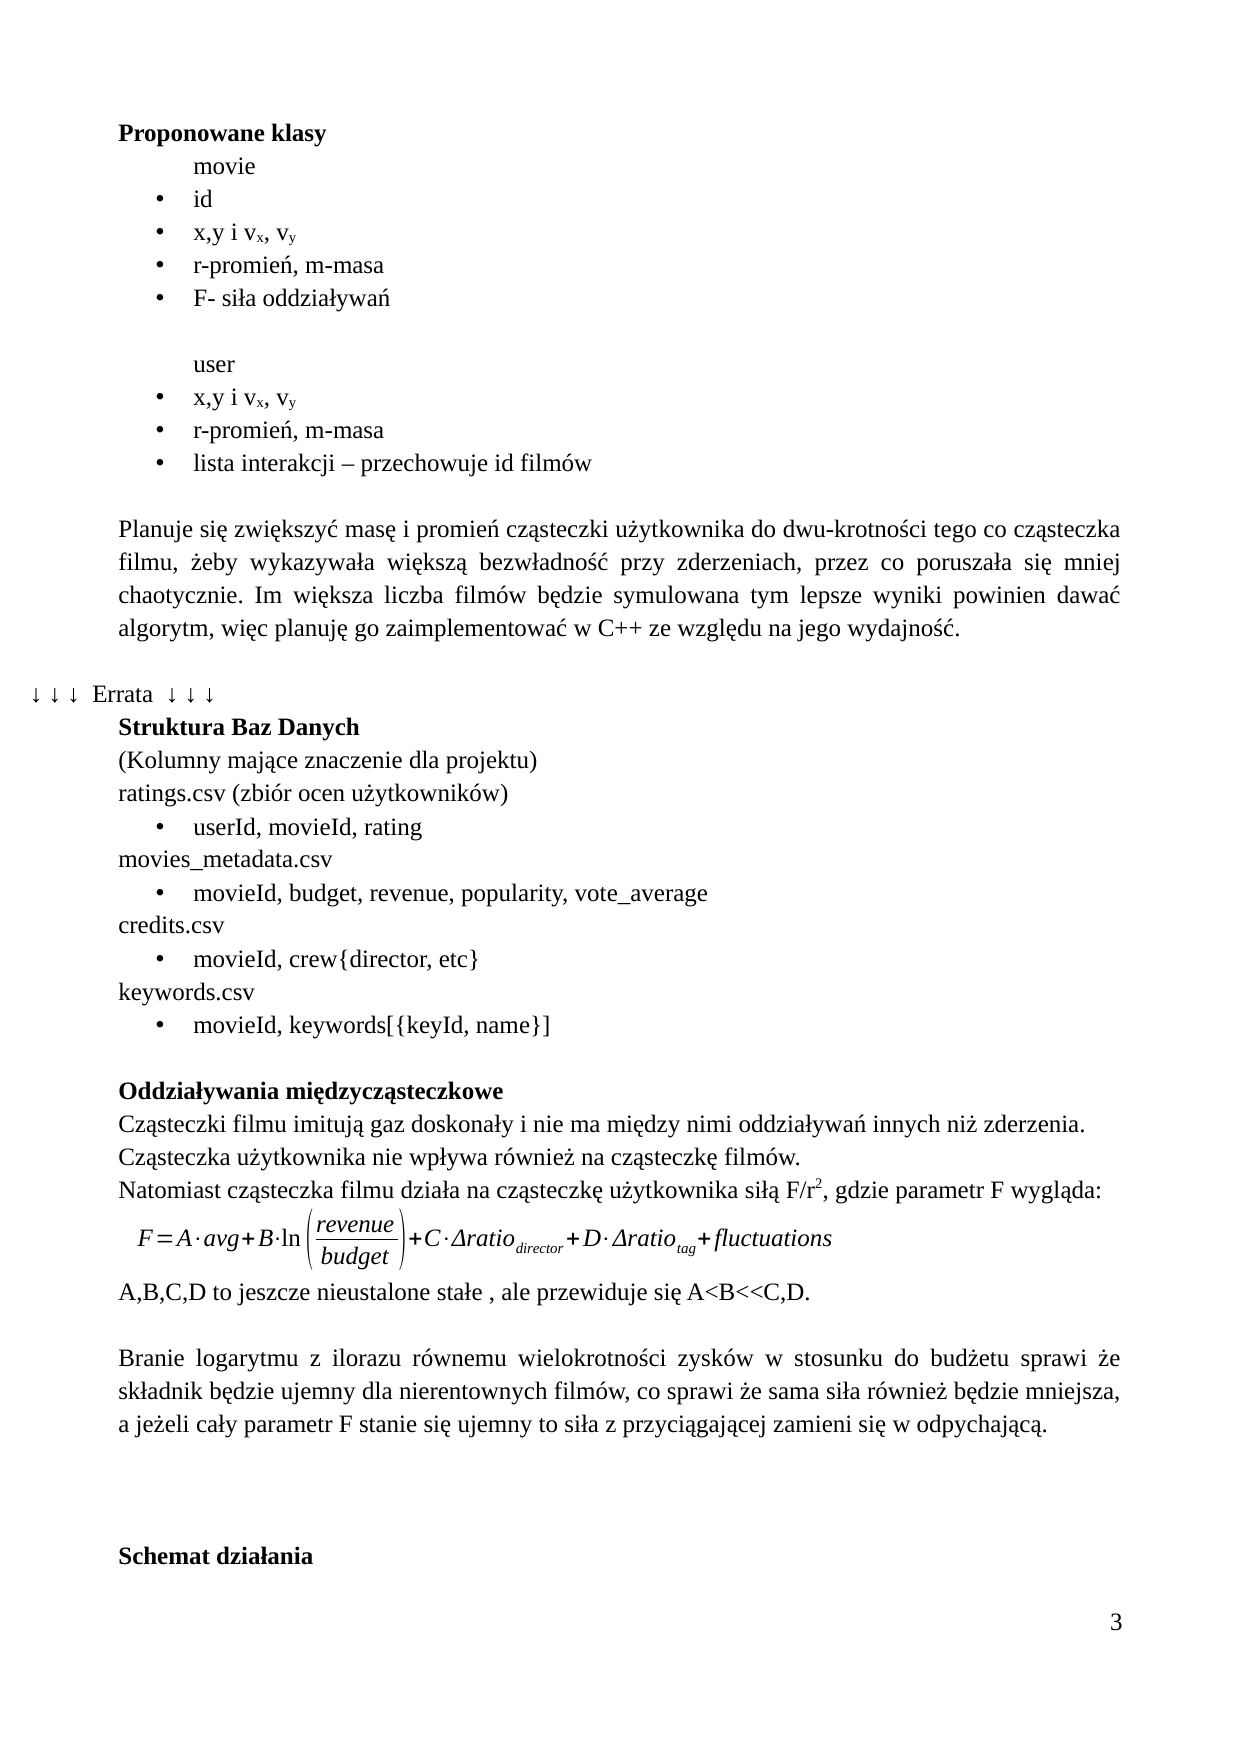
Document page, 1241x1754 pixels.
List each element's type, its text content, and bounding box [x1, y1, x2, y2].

text A,B,C,D to jeszcze nieustalone stałe , ale przewiduje się A<B<<C,D. [118, 1277, 1122, 1306]
text Cząsteczka użytkownika nie wpływa również na cząsteczkę filmów. [118, 1142, 1122, 1171]
list x,y i vx, vy [156, 382, 1122, 411]
text Schemat działania [118, 1541, 1122, 1570]
text movies_metadata.csv [118, 844, 1122, 873]
text credits.csv [118, 911, 1122, 939]
list movie [156, 151, 1122, 180]
text Proponowane klasy [118, 118, 1122, 147]
list movieId, keywords[{keyId, name}] [156, 1010, 1122, 1038]
list r-promień, m-masa [156, 415, 1122, 444]
text keywords.csv [118, 977, 1122, 1005]
list lista interakcji – przechowuje id filmów [156, 448, 1122, 477]
list movieId, crew{director, etc} [156, 944, 1122, 972]
list x,y i vx, vy [156, 217, 1122, 246]
list userId, movieId, rating [156, 812, 1122, 840]
text Cząsteczki filmu imitują gaz doskonały i nie ma między nimi oddziaływań innych niż zderzenia. [118, 1109, 1122, 1137]
text ratings.csv (zbiór ocen użytkowników) [118, 778, 1122, 807]
list F- siła oddziaływań [156, 283, 1122, 312]
list r-promień, m-masa [156, 250, 1122, 279]
text Oddziaływania międzycząsteczkowe [118, 1076, 1122, 1104]
text Struktura Baz Danych [118, 712, 1122, 741]
list user [156, 349, 1122, 378]
text Planuje się zwiększyć masę i promień cząsteczki użytkownika do dwu-krotności tego co cząsteczka filmu, żeby wykazywała większą bezwładność przy zderzeniach, przez co poruszała się mniej chaotycznie. Im większa liczba filmów będzie symulowana tym lepsze wyniki powinien dawać algorytm, więc planuję go zaimplementować w C++ ze względu na jego wydajność. [118, 514, 1122, 642]
text (Kolumny mające znaczenie dla projektu) [118, 746, 1122, 774]
list id [156, 184, 1122, 213]
text Natomiast cząsteczka filmu działa na cząsteczkę użytkownika siłą F/r2, gdzie parametr F wygląda: [118, 1175, 1122, 1203]
text ↓ ↓ ↓ Errata ↓ ↓ ↓ [29, 679, 1122, 708]
list movieId, budget, revenue, popularity, vote_average [156, 878, 1122, 906]
text Branie logarytmu z ilorazu równemu wielokrotności zysków w stosunku do budżetu sprawi że składnik będzie ujemny dla nierentownych filmów, co sprawi że sama siła również będzie mniejsza, a jeżeli cały parametr F stanie się ujemny to siła z przyciągającej zamieni się w odpychającą. [118, 1343, 1122, 1438]
